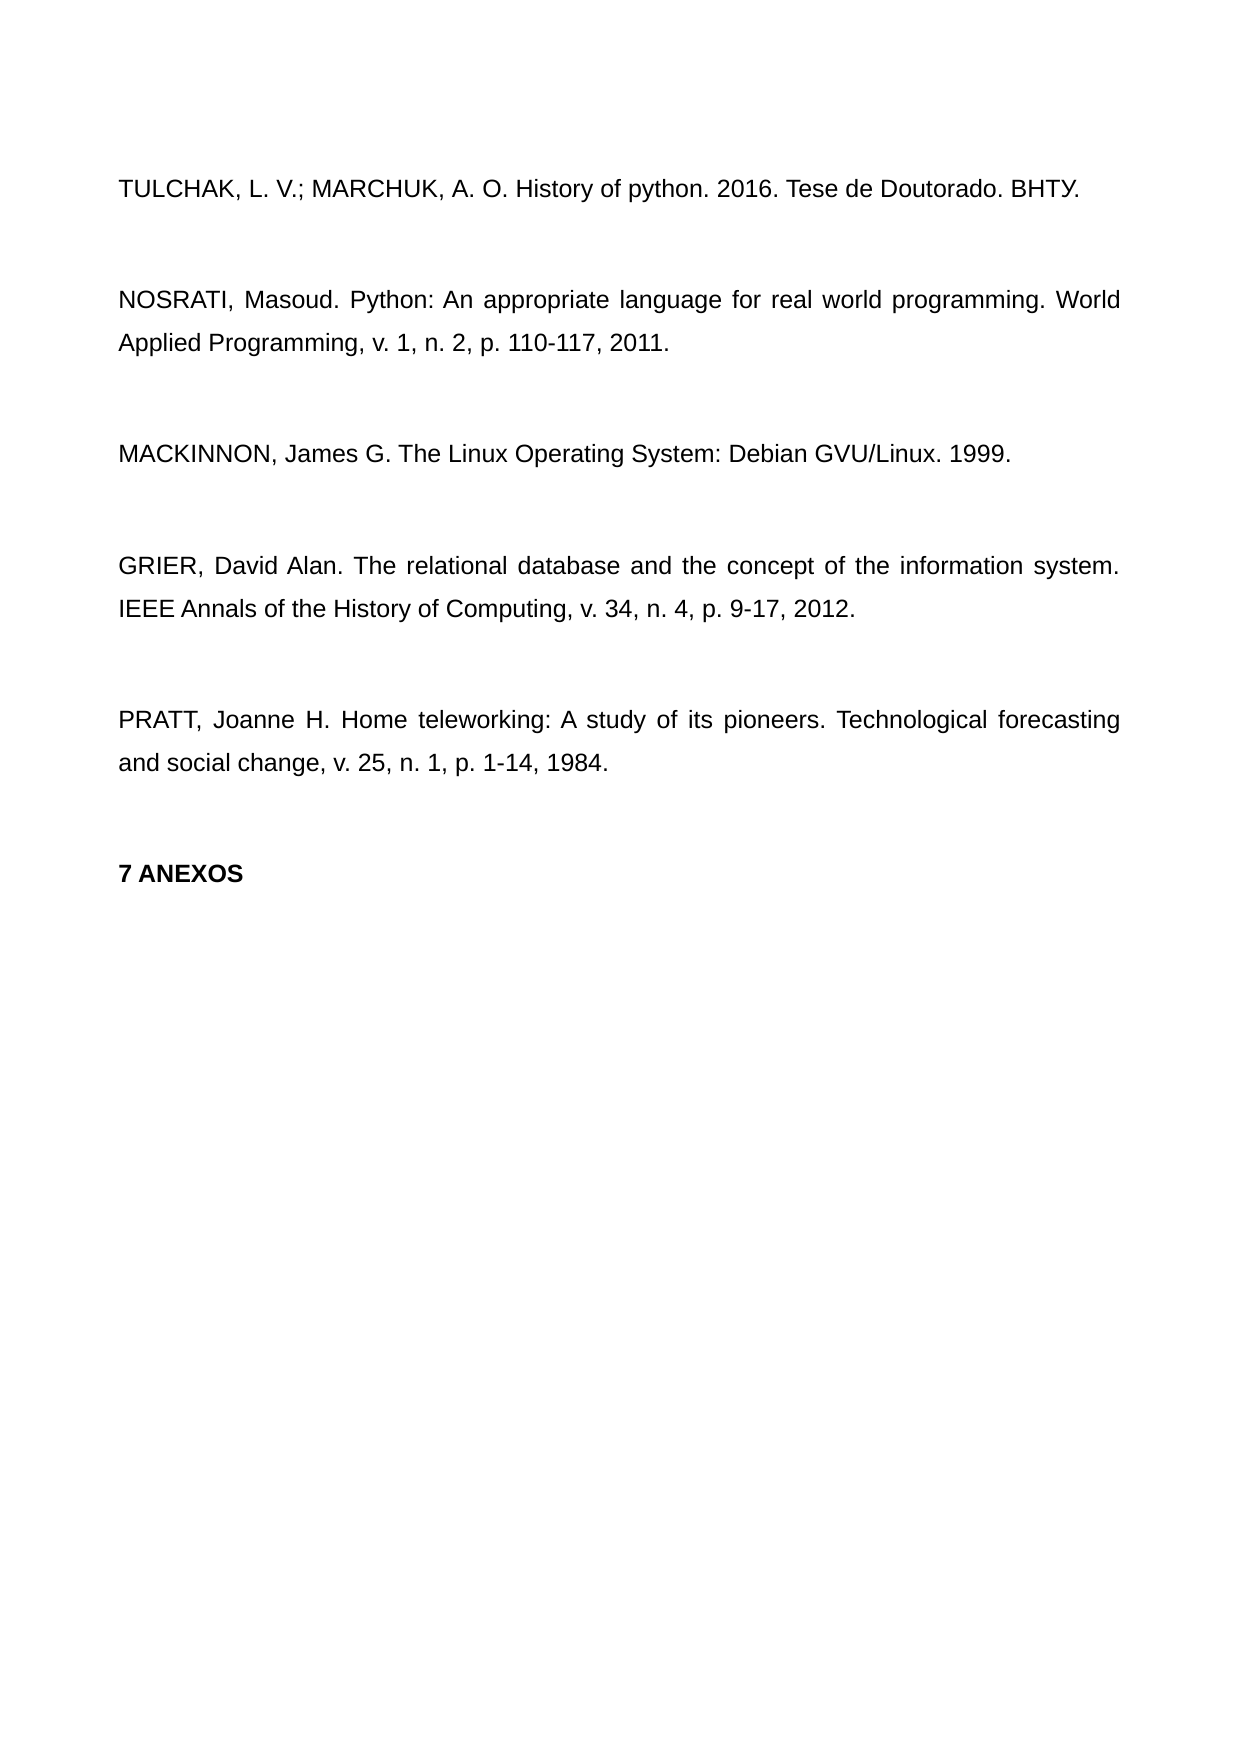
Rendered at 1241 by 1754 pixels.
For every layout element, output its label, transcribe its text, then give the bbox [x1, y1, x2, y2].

text MACKINNON, James G. The Linux Operating System: Debian GVU/Linux. 1999. [118, 439, 1122, 468]
text 7 ANEXOS [118, 859, 1122, 888]
text NOSRATI, Masoud. Python: An appropriate language for real world programming. World Applied Programming, v. 1, n. 2, p. 110-117, 2011. [118, 285, 1122, 357]
text PRATT, Joanne H. Home teleworking: A study of its pioneers. Technological forecasting and social change, v. 25, n. 1, p. 1-14, 1984. [118, 705, 1122, 777]
text TULCHAK, L. V.; МАRCHUK, А. О. History of python. 2016. Tese de Doutorado. ВНТУ. [118, 174, 1122, 202]
text GRIER, David Alan. The relational database and the concept of the information system. IEEE Annals of the History of Computing, v. 34, n. 4, p. 9-17, 2012. [118, 551, 1122, 622]
